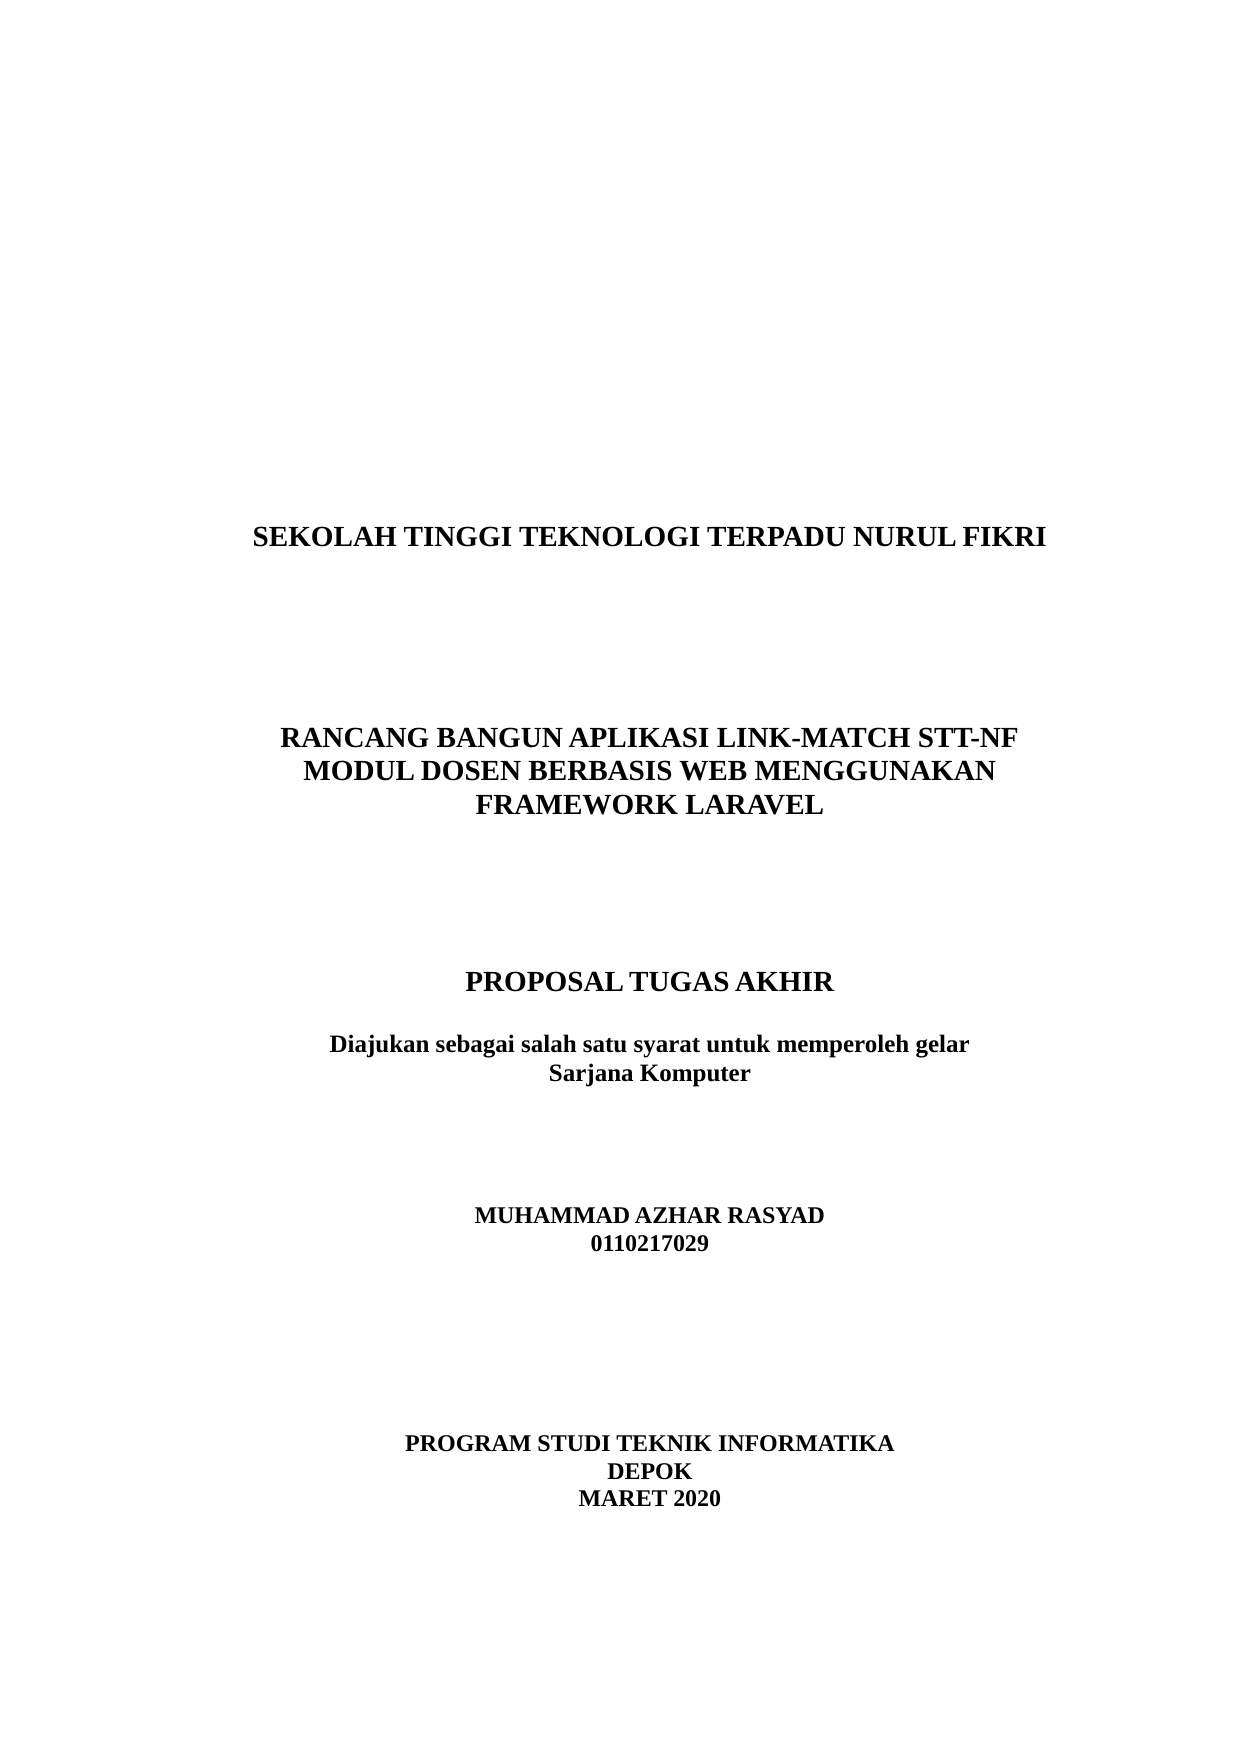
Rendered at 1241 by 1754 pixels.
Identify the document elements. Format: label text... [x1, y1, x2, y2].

text MARET 2020 [236, 1484, 1063, 1512]
text Diajukan sebagai salah satu syarat untuk memperoleh gelar [236, 1029, 1063, 1058]
text 0110217029 [236, 1229, 1063, 1257]
text Sarjana Komputer [236, 1058, 1063, 1087]
text RANCANG BANGUN APLIKASI LINK-MATCH STT-NF MODUL DOSEN BERBASIS WEB MENGGUNAKAN FRAMEWORK LARAVEL [236, 720, 1063, 821]
text MUHAMMAD AZHAR RASYAD [236, 1202, 1063, 1229]
text SEKOLAH TINGGI TEKNOLOGI TERPADU NURUL FIKRI [236, 519, 1063, 552]
text PROGRAM STUDI TEKNIK INFORMATIKA [236, 1429, 1063, 1457]
text DEPOK [236, 1457, 1063, 1484]
text PROPOSAL TUGAS AKHIR [236, 964, 1063, 998]
